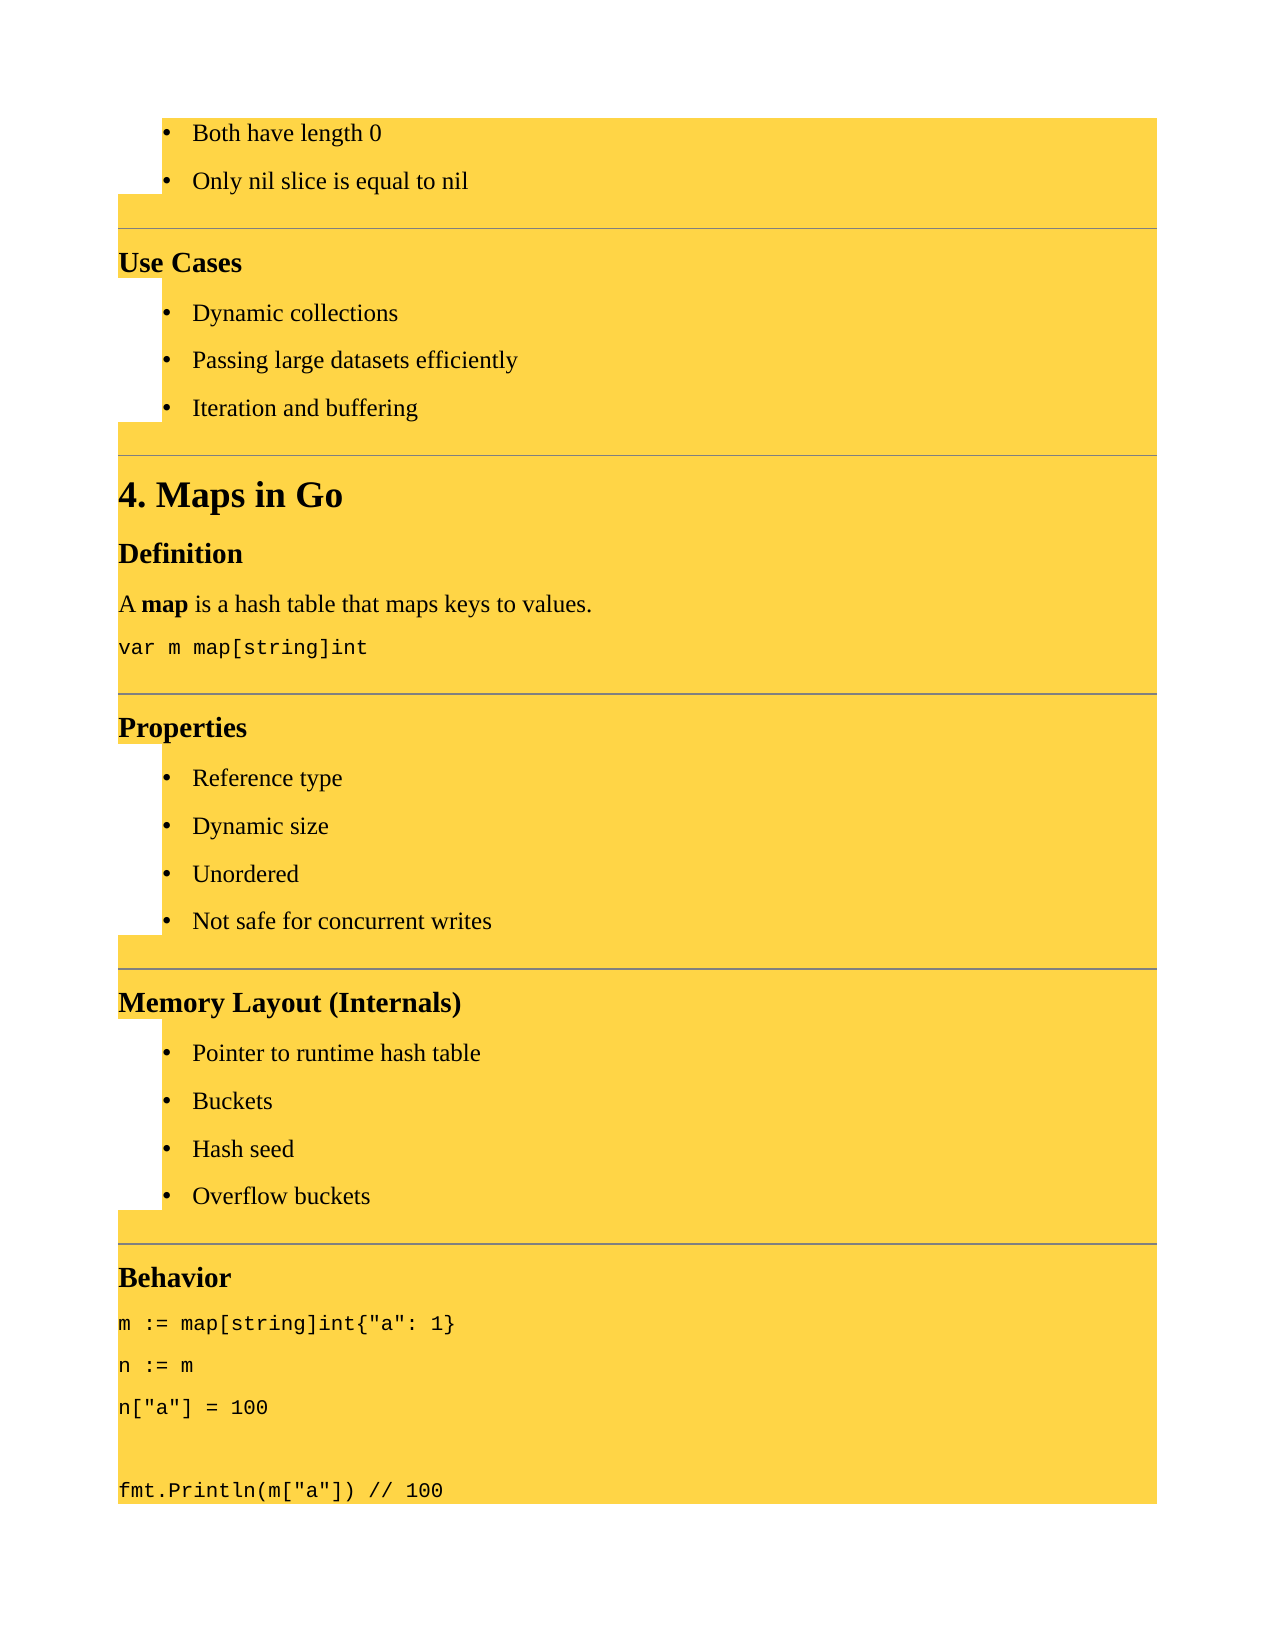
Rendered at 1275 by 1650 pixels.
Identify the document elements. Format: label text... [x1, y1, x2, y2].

list Hash seed [162, 1134, 1157, 1162]
text m := map[string]int{"a": 1} [118, 1313, 1157, 1337]
text n["a"] = 100 [118, 1397, 1157, 1421]
list Dynamic size [162, 811, 1157, 840]
subtitle Definition [118, 536, 1157, 570]
subtitle 4. Maps in Go [118, 472, 1157, 515]
list Not safe for concurrent writes [162, 906, 1157, 935]
list Only nil slice is equal to nil [162, 166, 1157, 194]
list Iteration and buffering [162, 393, 1157, 422]
text fmt.Println(m["a"]) // 100 [118, 1481, 1157, 1504]
list Both have length 0 [162, 118, 1157, 147]
subtitle Behavior [118, 1260, 1157, 1294]
text var m map[string]int [118, 637, 1157, 661]
subtitle Use Cases [118, 245, 1157, 278]
list Unordered [162, 859, 1157, 887]
subtitle Properties [118, 710, 1157, 744]
list Buckets [162, 1086, 1157, 1115]
list Dynamic collections [162, 298, 1157, 327]
text n := m [118, 1355, 1157, 1379]
list Pointer to runtime hash table [162, 1038, 1157, 1067]
list Overflow buckets [162, 1181, 1157, 1210]
subtitle Memory Layout (Internals) [118, 985, 1157, 1019]
text A map is a hash table that maps keys to values. [118, 589, 1157, 618]
list Reference type [162, 763, 1157, 792]
list Passing large datasets efficiently [162, 346, 1157, 374]
